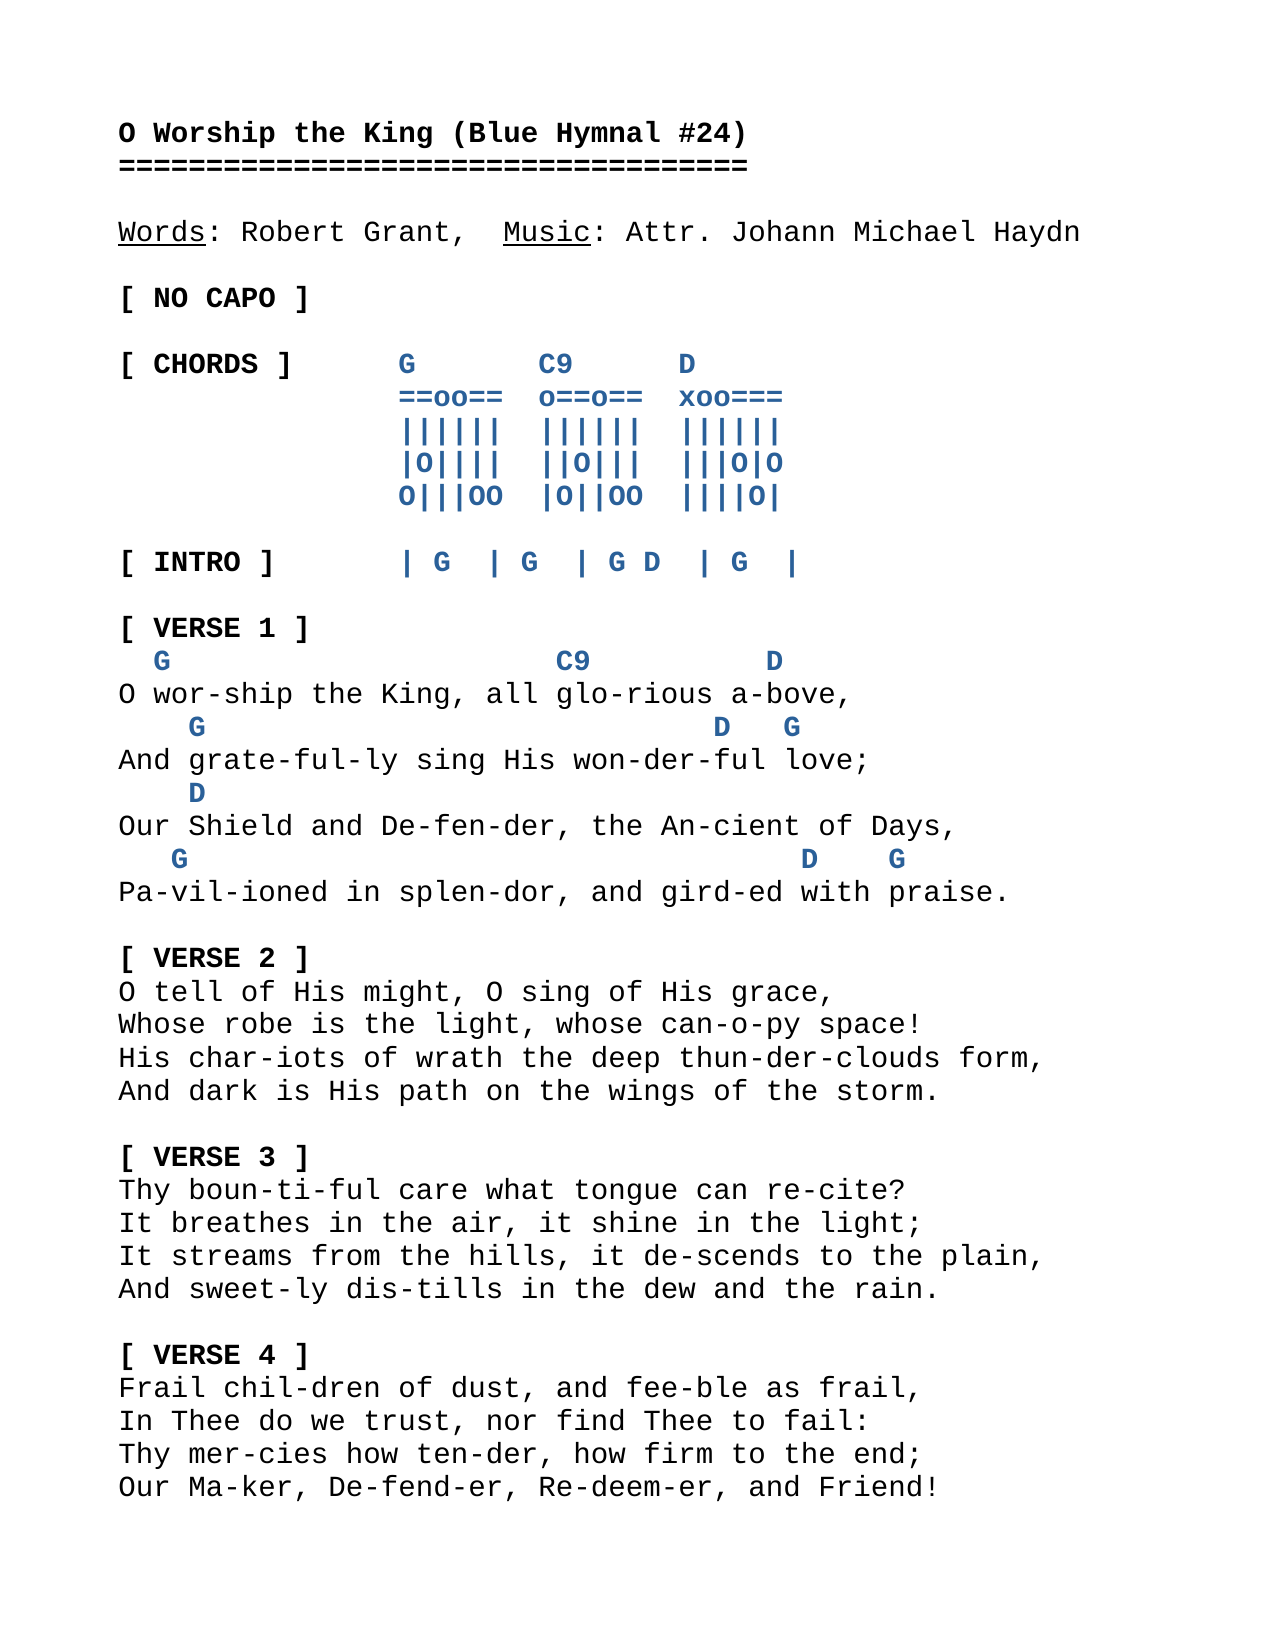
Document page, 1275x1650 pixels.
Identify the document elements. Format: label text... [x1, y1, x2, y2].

text ==oo== o==o== xoo=== [118, 382, 1157, 415]
text And grate-ful-ly sing His won-der-ful love; [118, 746, 1157, 778]
text Thy mer-cies how ten-der, how firm to the end; [118, 1439, 1157, 1472]
text O|||OO |O||OO ||||O| [118, 481, 1157, 514]
text Whose robe is the light, whose can-o-py space! [118, 1010, 1157, 1043]
text It breathes in the air, it shine in the light; [118, 1208, 1157, 1241]
text G C9 D [118, 646, 1157, 679]
text D [118, 778, 1157, 812]
text And sweet-ly dis-tills in the dew and the rain. [118, 1274, 1157, 1307]
text |O|||| ||O||| |||O|O [118, 448, 1157, 481]
text Our Shield and De-fen-der, the An-cient of Days, [118, 812, 1157, 844]
text His char-iots of wrath the deep thun-der-clouds form, [118, 1043, 1157, 1076]
text It streams from the hills, it de-scends to the plain, [118, 1241, 1157, 1274]
text Thy boun-ti-ful care what tongue can re-cite? [118, 1175, 1157, 1208]
text And dark is His path on the wings of the storm. [118, 1076, 1157, 1109]
text O wor-ship the King, all glo-rious a-bove, [118, 679, 1157, 712]
text [ VERSE 2 ] [118, 944, 1157, 977]
text Our Ma-ker, De-fend-er, Re-deem-er, and Friend! [118, 1472, 1157, 1505]
text [ VERSE 1 ] [118, 613, 1157, 646]
text Words: Robert Grant, Music: Attr. Johann Michael Haydn [118, 217, 1157, 250]
text Frail chil-dren of dust, and fee-ble as frail, [118, 1373, 1157, 1406]
text O tell of His might, O sing of His grace, [118, 977, 1157, 1010]
text G D G [118, 844, 1157, 878]
text [ VERSE 3 ] [118, 1142, 1157, 1175]
text Pa-vil-ioned in splen-dor, and gird-ed with praise. [118, 878, 1157, 911]
text G D G [118, 712, 1157, 746]
text O Worship the King (Blue Hymnal #24) [118, 118, 1157, 151]
text [ NO CAPO ] [118, 283, 1157, 316]
text [ INTRO ] | G | G | G D | G | [118, 547, 1157, 580]
text [ CHORDS ] G C9 D [118, 349, 1157, 382]
text [ VERSE 4 ] [118, 1340, 1157, 1373]
text ==================================== [118, 151, 1157, 184]
text In Thee do we trust, nor find Thee to fail: [118, 1406, 1157, 1439]
text |||||| |||||| |||||| [118, 415, 1157, 448]
